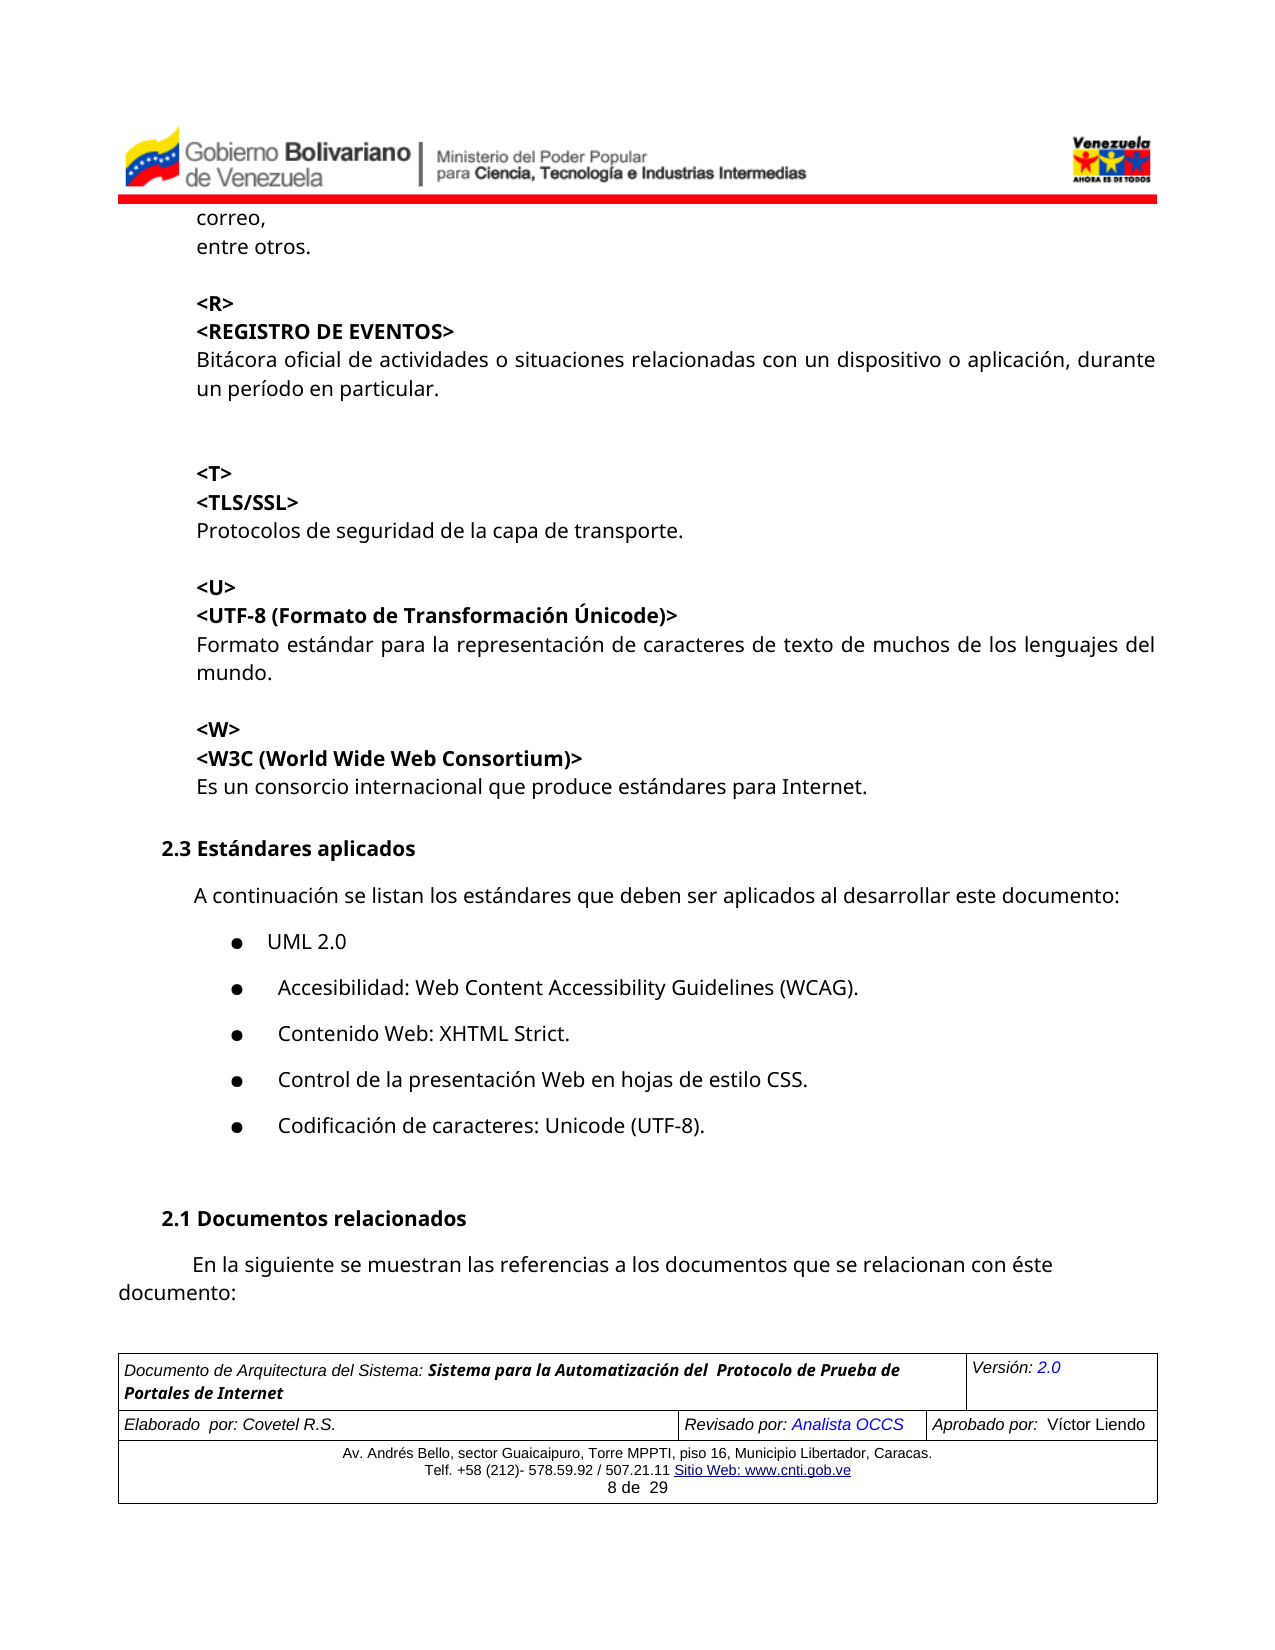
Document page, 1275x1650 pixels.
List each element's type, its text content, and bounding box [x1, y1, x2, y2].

text <REGISTRO DE EVENTOS> [196, 317, 1157, 346]
text <R> [196, 289, 1157, 317]
subtitle Documentos relacionados [156, 1204, 1157, 1232]
text A continuación se listan los estándares que deben ser aplicados al desarrollar este documento: [118, 881, 1157, 909]
text <U> [196, 573, 1157, 601]
list Control de la presentación Web en hojas de estilo CSS. [229, 1065, 1157, 1094]
text <W3C (World Wide Web Consortium)> [196, 744, 1157, 772]
text <W> [196, 715, 1157, 744]
list Codificación de caracteres: Unicode (UTF-8). [229, 1111, 1157, 1140]
text <TLS/SSL> [196, 488, 1157, 516]
text <T> [196, 459, 1157, 488]
list Accesibilidad: Web Content Accessibility Guidelines (WCAG). [229, 973, 1157, 1001]
text En la siguiente se muestran las referencias a los documentos que se relacionan con éste documento: [118, 1250, 1157, 1307]
text Protocolos de seguridad de la capa de transporte. [196, 516, 1157, 544]
list Contenido Web: XHTML Strict. [229, 1019, 1157, 1048]
text <UTF-8 (Formato de Transformación Únicode)> [196, 601, 1157, 630]
picture [118, 118, 1157, 204]
list UML 2.0 [229, 927, 1157, 955]
text Bitácora oficial de actividades o situaciones relacionadas con un dispositivo o aplicación, durante un período en particular. [196, 346, 1157, 402]
text correo, [196, 204, 1157, 232]
text entre otros. [196, 232, 1157, 260]
text Formato estándar para la representación de caracteres de texto de muchos de los lenguajes del mundo. [196, 630, 1157, 687]
subtitle Estándares aplicados [156, 834, 1157, 863]
text Es un consorcio internacional que produce estándares para Internet. [196, 772, 1157, 801]
